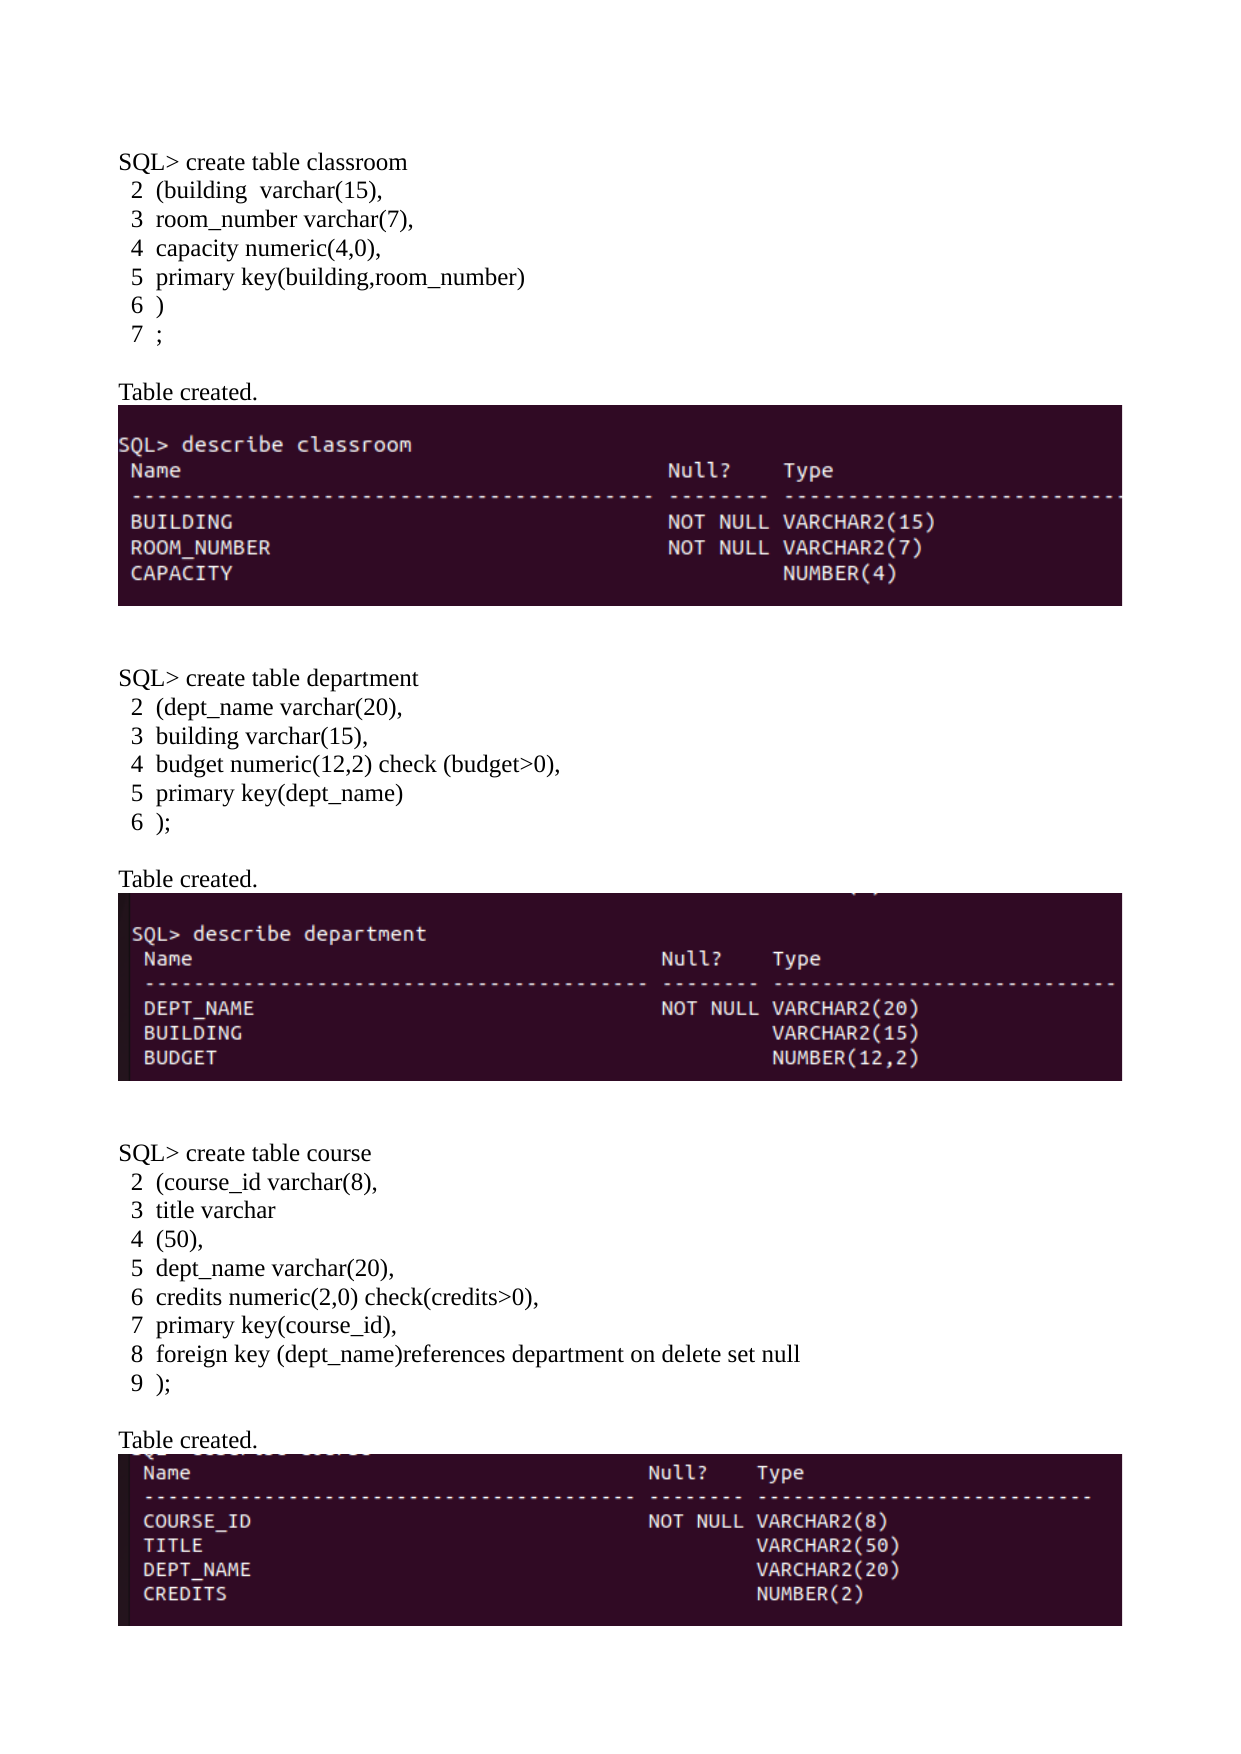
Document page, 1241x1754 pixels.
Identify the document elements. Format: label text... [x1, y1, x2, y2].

text 4 capacity numeric(4,0), [118, 233, 1122, 262]
text SQL> create table classroom [118, 147, 1122, 176]
text 3 room_number varchar(7), [118, 204, 1122, 233]
text 4 (50), [118, 1224, 1122, 1253]
picture [118, 893, 1123, 1081]
text Table created. [118, 864, 1122, 893]
text 5 primary key(building,room_number) [118, 262, 1122, 291]
text Table created. [118, 1426, 1122, 1454]
text 3 title varchar [118, 1196, 1122, 1224]
text 3 building varchar(15), [118, 721, 1122, 749]
picture [118, 405, 1123, 606]
text SQL> create table department [118, 663, 1122, 692]
text 8 foreign key (dept_name)references department on delete set null [118, 1339, 1122, 1368]
text 6 credits numeric(2,0) check(credits>0), [118, 1282, 1122, 1311]
text 2 (dept_name varchar(20), [118, 692, 1122, 721]
text Table created. [118, 377, 1122, 405]
text 2 (building varchar(15), [118, 176, 1122, 204]
text 6 ); [118, 807, 1122, 836]
text 7 ; [118, 319, 1122, 348]
text 6 ) [118, 291, 1122, 319]
text 2 (course_id varchar(8), [118, 1167, 1122, 1196]
picture [118, 1454, 1123, 1626]
text 4 budget numeric(12,2) check (budget>0), [118, 749, 1122, 778]
text 5 dept_name varchar(20), [118, 1253, 1122, 1282]
text 9 ); [118, 1368, 1122, 1397]
text 7 primary key(course_id), [118, 1311, 1122, 1339]
text SQL> create table course [118, 1138, 1122, 1167]
text 5 primary key(dept_name) [118, 778, 1122, 807]
